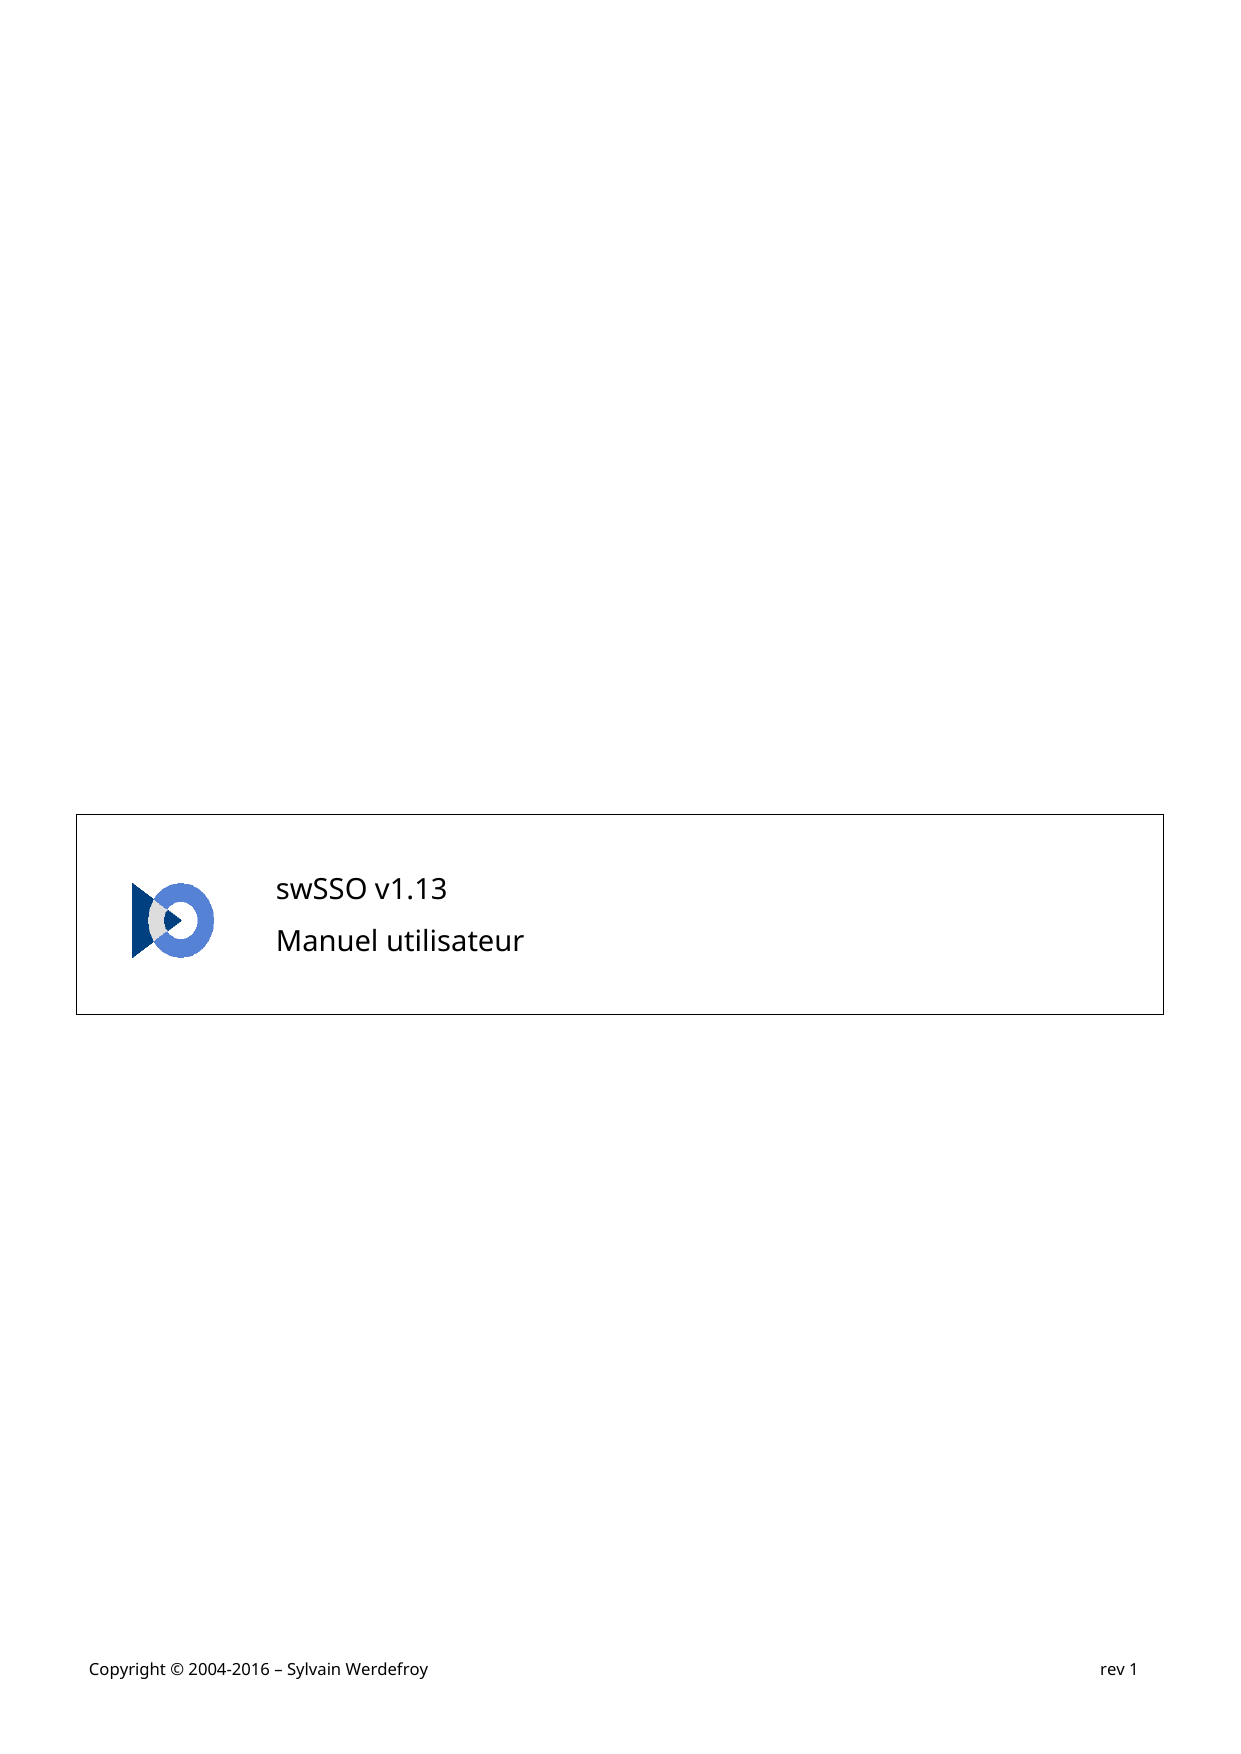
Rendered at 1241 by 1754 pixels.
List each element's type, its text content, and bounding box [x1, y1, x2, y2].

table_header [988, 815, 1163, 1014]
picture [123, 873, 222, 968]
table_header [77, 815, 260, 1014]
table_header swSSO v1.13 Manuel utilisateur [260, 815, 988, 1014]
